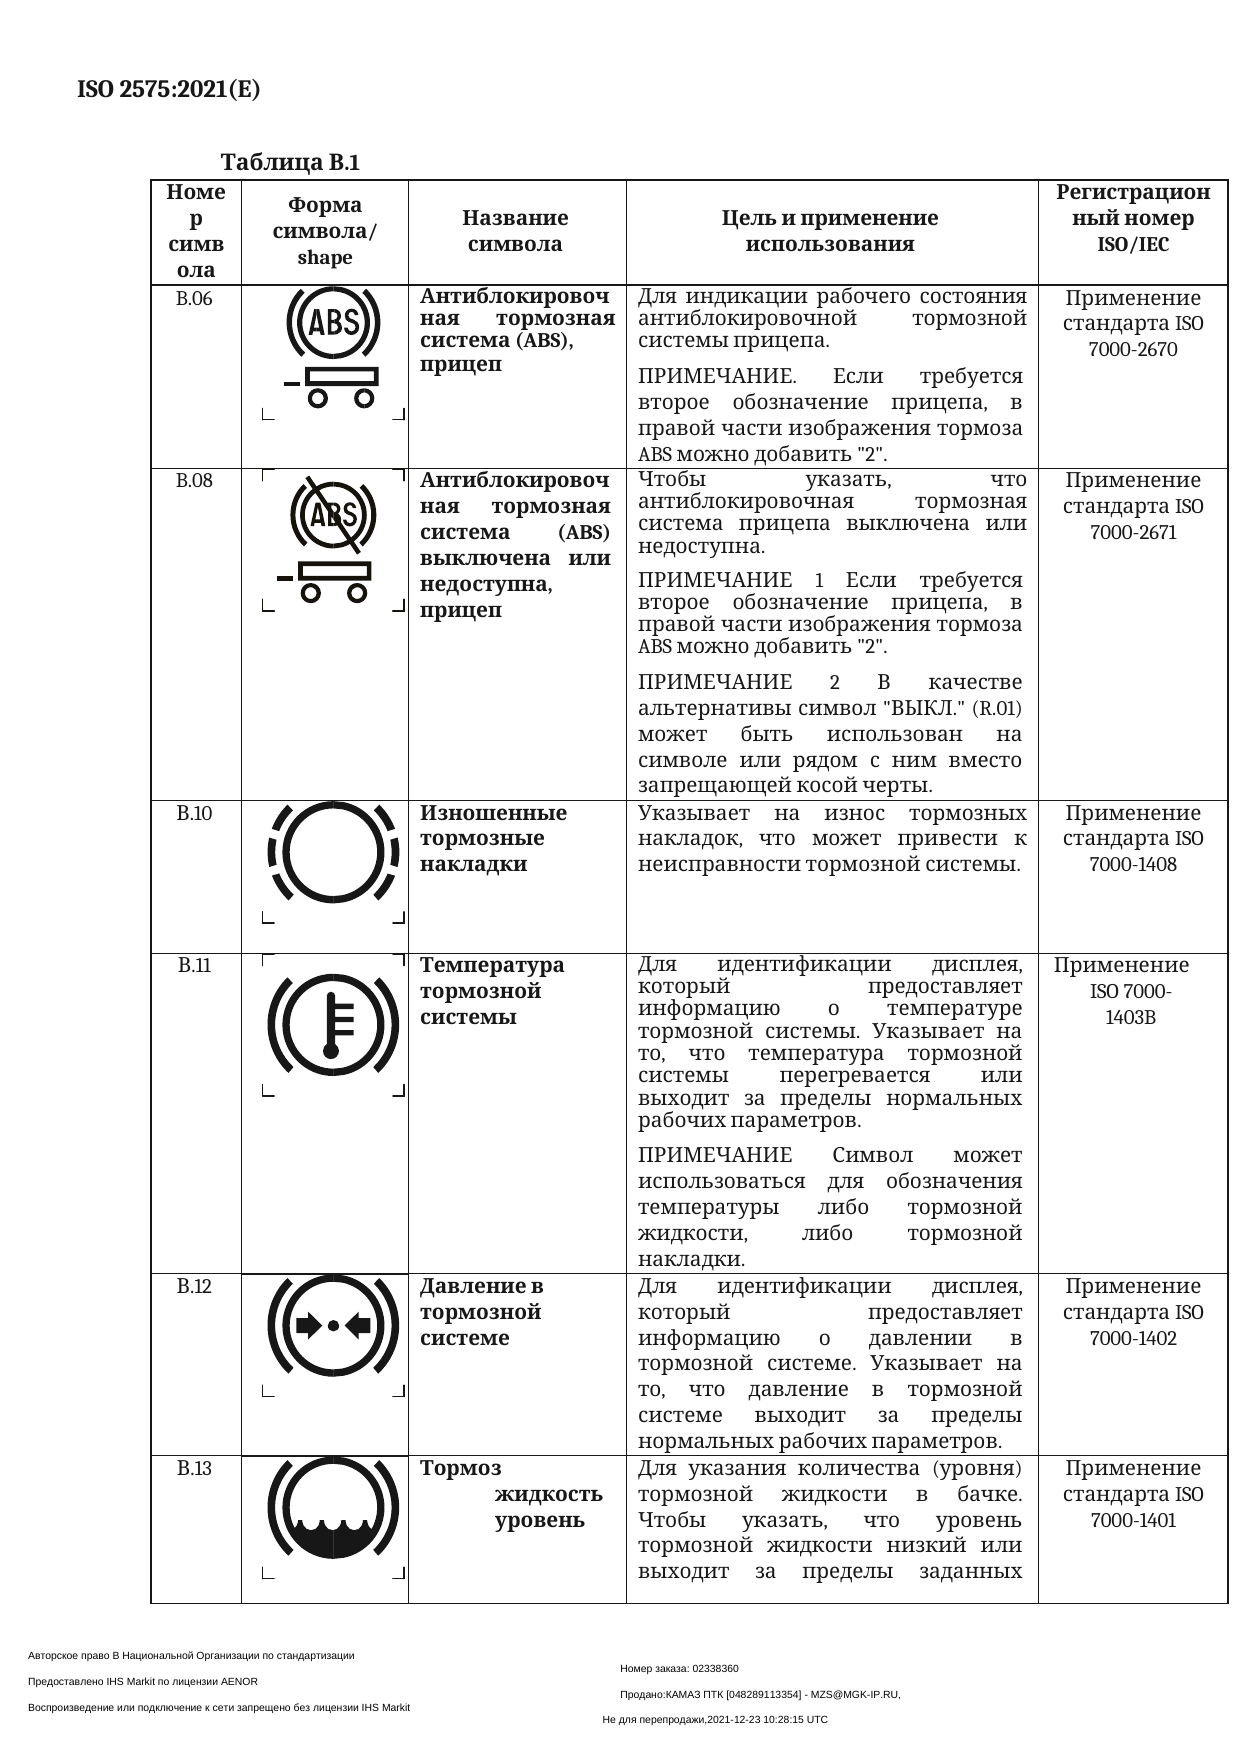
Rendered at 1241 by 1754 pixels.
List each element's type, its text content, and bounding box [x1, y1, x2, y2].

table_cell [242, 801, 408, 953]
table_cell В.12 [152, 1274, 241, 1455]
table_cell Антиблокировочная тормозная система (ABS) выключена или недоступна, прицеп [409, 469, 626, 800]
table_cell [242, 1275, 408, 1455]
table_cell Применение стандарта ISO 7000-1402 [1039, 1274, 1227, 1455]
table_cell [290, 1282, 377, 1369]
text Таблица В.1 [221, 150, 1090, 176]
table_cell Изношенные тормозные накладки [409, 801, 626, 953]
table_cell В.13 [152, 1456, 241, 1603]
table_cell Применение ISO 7000- 1403B [1039, 954, 1227, 1273]
table_cell Для идентификации дисплея, который предоставляет информацию о давлении в тормозной системе. Указывает на то, что давление в тормозной системе выходит за пределы нормальных рабочих параметров. [627, 1274, 1038, 1455]
table_cell Применение стандарта ISO 7000-2671 [1039, 469, 1227, 800]
table_cell Тормоз жидкость уровень [409, 1456, 626, 1603]
table_cell [242, 469, 408, 800]
table_cell [290, 1464, 377, 1530]
table_header Цель и применение использования [627, 181, 1038, 284]
table_header Название символа [409, 181, 626, 284]
table_cell Чтобы указать, что антиблокировочная тормозная система прицепа выключена или недоступна. ПРИМЕЧАНИЕ 1 Если требуется второе обозначение прицепа, в правой части изображения тормоза ABS можно добавить "2". ПРИМЕЧАНИЕ 2 В качестве альтернативы символ "ВЫКЛ." (R.01) может быть использован на символе или рядом с ним вместо запрещающей косой черты. [627, 469, 1038, 800]
table_cell [242, 286, 408, 468]
table_cell [242, 954, 408, 1273]
table_cell Применение стандарта ISO 7000-1408 [1039, 801, 1227, 953]
table_cell В.11 [152, 954, 241, 1273]
table_header Регистрационный номер ISO/IEC [1039, 181, 1227, 284]
table_cell Антиблокировочная тормозная система (ABS), прицеп [409, 286, 626, 468]
table_cell Для указания количества (уровня) тормозной жидкости в бачке. Чтобы указать, что уровень тормозной жидкости низкий или выходит за пределы заданных [627, 1456, 1038, 1603]
table_cell Температура тормозной системы [409, 954, 626, 1273]
table_cell B.06 [152, 286, 241, 468]
table_cell В.10 [152, 801, 241, 953]
table_cell Для индикации рабочего состояния антиблокировочной тормозной системы прицепа. ПРИМЕЧАНИЕ. Если требуется второе обозначение прицепа, в правой части изображения тормоза ABS можно добавить "2". [627, 286, 1038, 468]
table_header Номер символа [152, 181, 241, 284]
table_cell Давление в тормозной системе [409, 1274, 626, 1455]
table_cell Для идентификации дисплея, который предоставляет информацию о температуре тормозной системы. Указывает на то, что температура тормозной системы перегревается или выходит за пределы нормальных рабочих параметров. ПРИМЕЧАНИЕ Символ может использоваться для обозначения температуры либо тормозной жидкости, либо тормозной накладки. [627, 954, 1038, 1273]
table_cell [242, 1457, 408, 1603]
table_cell Применение стандарта ISO 7000-2670 [1039, 286, 1227, 468]
table_cell [303, 292, 364, 353]
table_cell B.08 [152, 469, 241, 800]
table_cell Указывает на износ тормозных накладок, что может привести к неисправности тормозной системы. [627, 801, 1038, 953]
table_cell Применение стандарта ISO 7000-1401 [1039, 1456, 1227, 1603]
table_cell [290, 809, 377, 895]
table_header Форма символа/ shape [242, 181, 408, 284]
